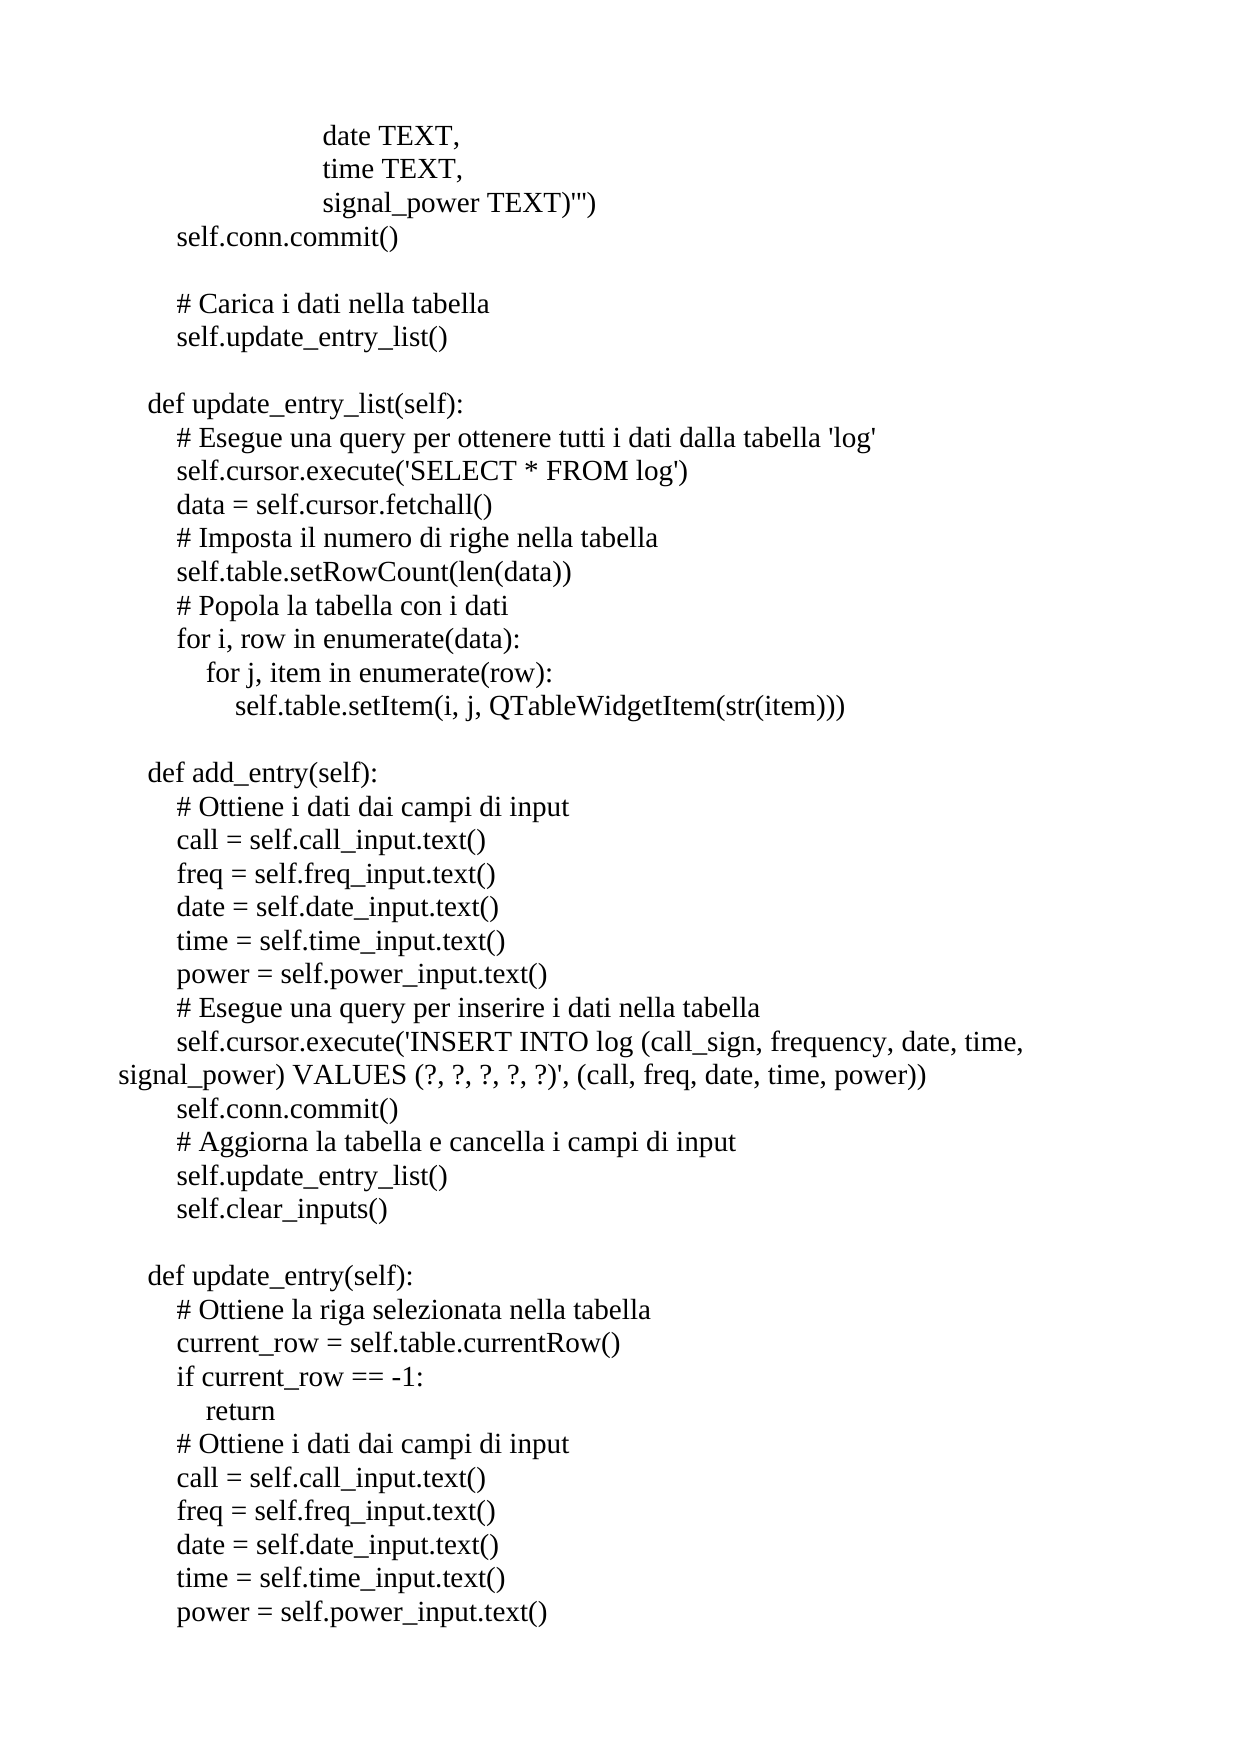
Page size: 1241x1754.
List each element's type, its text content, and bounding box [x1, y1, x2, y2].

text self.table.setRowCount(len(data)) [118, 554, 1122, 588]
text time = self.time_input.text() [118, 923, 1122, 957]
text freq = self.freq_input.text() [118, 1493, 1122, 1527]
text power = self.power_input.text() [118, 957, 1122, 990]
text # Ottiene i dati dai campi di input [118, 789, 1122, 822]
text power = self.power_input.text() [118, 1594, 1122, 1627]
text time TEXT, [118, 152, 1122, 185]
text time = self.time_input.text() [118, 1560, 1122, 1594]
text self.clear_inputs() [118, 1191, 1122, 1225]
text self.cursor.execute('SELECT * FROM log') [118, 453, 1122, 487]
text # Esegue una query per inserire i dati nella tabella [118, 990, 1122, 1024]
text # Esegue una query per ottenere tutti i dati dalla tabella 'log' [118, 420, 1122, 453]
text # Popola la tabella con i dati [118, 588, 1122, 621]
text date = self.date_input.text() [118, 889, 1122, 923]
text for j, item in enumerate(row): [118, 655, 1122, 688]
text self.cursor.execute('INSERT INTO log (call_sign, frequency, date, time, signal_power) VALUES (?, ?, ?, ?, ?)', (call, freq, date, time, power)) [118, 1024, 1122, 1091]
text freq = self.freq_input.text() [118, 856, 1122, 889]
text # Aggiorna la tabella e cancella i campi di input [118, 1124, 1122, 1158]
text # Imposta il numero di righe nella tabella [118, 521, 1122, 554]
text for i, row in enumerate(data): [118, 621, 1122, 655]
text data = self.cursor.fetchall() [118, 487, 1122, 521]
text call = self.call_input.text() [118, 822, 1122, 856]
text self.conn.commit() [118, 1091, 1122, 1124]
text self.update_entry_list() [118, 1158, 1122, 1191]
text date TEXT, [118, 118, 1122, 152]
text date = self.date_input.text() [118, 1527, 1122, 1560]
text if current_row == -1: [118, 1359, 1122, 1393]
text # Ottiene la riga selezionata nella tabella [118, 1292, 1122, 1326]
text # Ottiene i dati dai campi di input [118, 1426, 1122, 1460]
text def update_entry(self): [118, 1258, 1122, 1292]
text def update_entry_list(self): [118, 386, 1122, 420]
text # Carica i dati nella tabella [118, 286, 1122, 319]
text def add_entry(self): [118, 755, 1122, 789]
text self.table.setItem(i, j, QTableWidgetItem(str(item))) [118, 688, 1122, 722]
text signal_power TEXT)''') [118, 185, 1122, 219]
text return [118, 1393, 1122, 1426]
text call = self.call_input.text() [118, 1460, 1122, 1493]
text self.conn.commit() [118, 219, 1122, 252]
text current_row = self.table.currentRow() [118, 1326, 1122, 1359]
text self.update_entry_list() [118, 319, 1122, 353]
